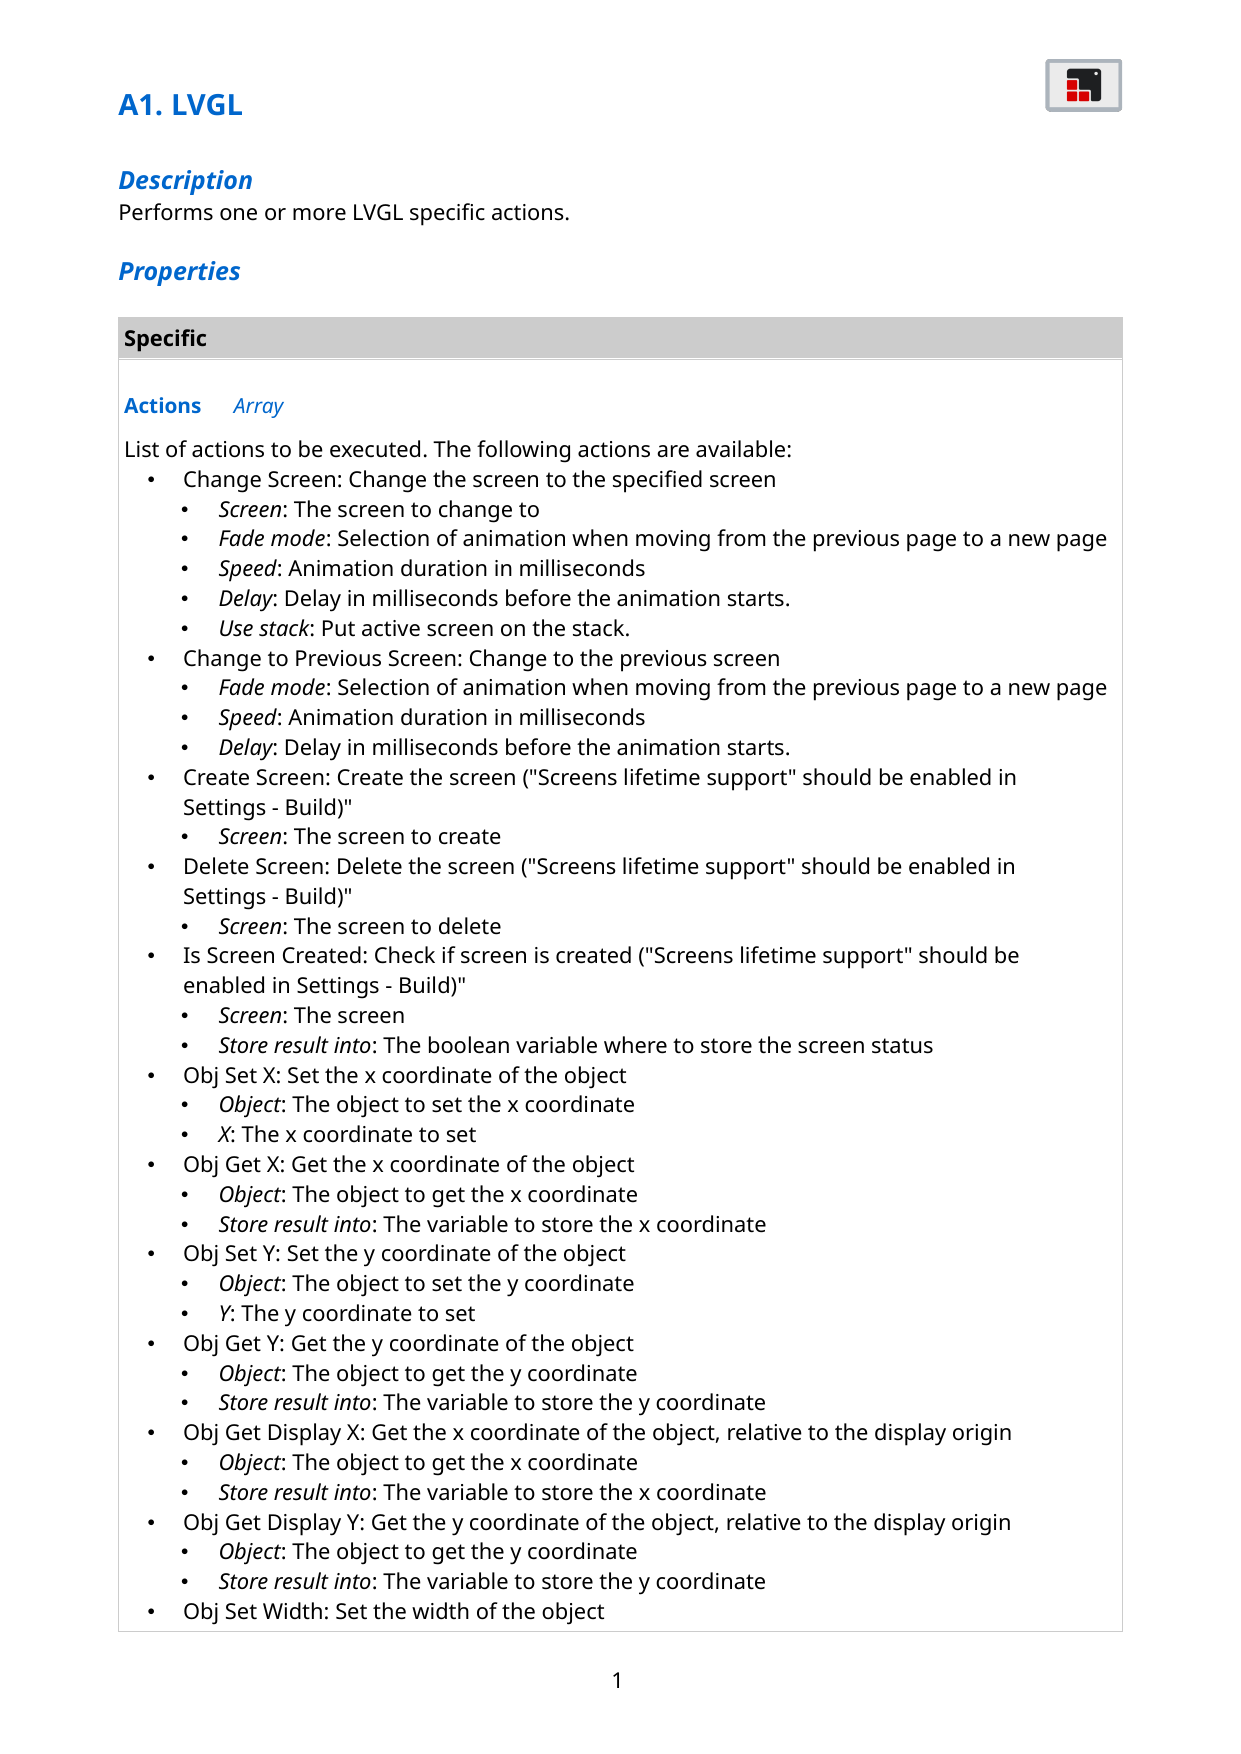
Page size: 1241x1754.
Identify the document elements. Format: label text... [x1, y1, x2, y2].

subtitle LVGL [118, 84, 1122, 124]
subtitle Properties [118, 253, 1122, 287]
table_cell Actions Array List of actions to be executed. The following actions are available: Change Screen: Change the screen to the specified screen Screen: The screen to change to Fade mode: Selection of animation when moving from the previous page to a new page Speed: Animation duration in milliseconds Delay: Delay in milliseconds before the animation starts. Use stack: Put active screen on the stack. Change to Previous Screen: Change to the previous screen Fade mode: Selection of animation when moving from the previous page to a new page Speed: Animation duration in milliseconds Delay: Delay in milliseconds before the animation starts. Create Screen: Create the screen ("Screens lifetime support" should be enabled in Settings - Build)" Screen: The screen to create Delete Screen: Delete the screen ("Screens lifetime support" should be enabled in Settings - Build)" Screen: The screen to delete Is Screen Created: Check if screen is created ("Screens lifetime support" should be enabled in Settings - Build)" Screen: The screen Store result into: The boolean variable where to store the screen status Obj Set X: Set the x coordinate of the object Object: The object to set the x coordinate X: The x coordinate to set Obj Get X: Get the x coordinate of the object Object: The object to get the x coordinate Store result into: The variable to store the x coordinate Obj Set Y: Set the y coordinate of the object Object: The object to set the y coordinate Y: The y coordinate to set Obj Get Y: Get the y coordinate of the object Object: The object to get the y coordinate Store result into: The variable to store the y coordinate Obj Get Display X: Get the x coordinate of the object, relative to the display origin Object: The object to get the x coordinate Store result into: The variable to store the x coordinate Obj Get Display Y: Get the y coordinate of the object, relative to the display origin Object: The object to get the y coordinate Store result into: The variable to store the y coordinate Obj Set Width: Set the width of the object Object: The object to set the width Width: The width to set Obj Get Width: Get the width of the object Object: The object to get the width Store result into: The variable to store the width Obj Set Height: Set the height of the object Object: The object to set the height Height: The height to set Obj Get Height: Get the height of the object Object: The object to get the height Store result into: The variable to store the height Set Obj Style Prop: Set the value of property in a style. Object: Widget Property: The style property to set Value: The value to set for the property Part: The part of the object to set the property State: The state of the object to set the property Obj Set Style Opa: Set the opacity of the object Object: The object to set the opacity Opacity: The opacity to set (0-255) Obj Get Style Opa: Get the opacity of the object Object: The object to get the opacity Store result into: The variable to store the opacity Obj Add Style: Add a style to the object Object: The object to add the style Style: The style to add Obj Remove Style: Remove a style from the object Object: The object to remove the style Style: The style to remove Obj Set Flag Hidden: Set the hidden flag of the object Object: The object to set the hidden flag Hidden: The hidden flag value Obj Add Flag: Add a flag to the object Object: The object to add the flag Flag: The flag to add Obj Clear Flag: Clear a flag from the object Object: The object to clear the flag Flag: The flag to clear Obj Has Flag: Check if the object has the specified flag Object: The object to check the flag Flag: The flag to check Store result into: The variable to store the result Obj Set State Checked: Set the checked state of the object Object: The object to set the checked state Checked: The checked state to set Obj Set State Disabled: Set the disabled state of the object Object: The object to set the disabled state Disabled: The disabled state to set Obj Add State: Add a state to the object Object: The object to add the state State: The state to add Obj Clear State: Clear a state from the object Object: The object to clear the state State: The state to clear Obj Has State: Check if the object has the specified state Object: The object to check the state State: The state to check Store result into: The variable to store the result Arc Set Value: Set the value of the arc Object: The arc to set the value Value: The value to set Arc Rotate Obj to Angle: Rotate an object to the current position of the arc (knob) Object: The arc object Obj to rotate: The object to rotate Offset: Consider the radius larger with this value (< 0: for smaller radius) Bar Set Value: Set the value of the bar Object: The bar to set the value Value: The value to set (0-100) Animated: Use animation when setting the value Button Matrix Set Button Ctrl: Set the value of the bar Object: The bar to set the value Button id: 0 based index of the button to modify. (Not counting new lines) Ctrl: OR-ed attributes. E.g. LV_BUTTONMATRIX_CTRL.NO_REPEAT | LV_BUTTONMATRIX_CTRL.CHECKABLE Button Matrix Clear Button Ctrl: Clear the attributes of a button of the button matrix Object: The bar to set the value Button id: 0 based index of the button to modify. (Not counting new lines) Ctrl: OR-ed attributes. E.g. LV_BUTTONMATRIX_CTRL.NO_REPEAT | LV_BUTTONMATRIX_CTRL.CHECKABLE Calendar Set Today Date: Set the today's date Object: The calendar object Year: Today's year Month: Today's month [1..12] Day: Today's day [1..31] Calendar Set Showed Date: Set the currently showed Object: The calendar object Year: Showed year Month: Showed month [1..12] Calendar Set Highlighted Date: Set the highlighted date Object: The calendar object Year: Highlight year Month: Highlight month [1..12] Day: Hilighy day [1..31] Calendar Get Pressed Date: Get the currently pressed day Object: The calendar object Store year into: The integer variable where to store the year Store month into: The integer variable where to store the month (1..12) Store day into: The integer variable where to store the day (1..31) Dropdown Set Selected: Set the selected item of the dropdown Object: The dropdown to set the selected item Selected: The index of the selected item Image Set Src: Set the source image of the image Object: The image to set the source Src: The source image to set given as a string Image Set Angle: Set the angle of the image Object: The image to set the angle Angle: The angle to set. Angle has 0.1 degree precision, so for 45.8° set 458. Image Set Zoom: Set the zoom of the image Object: The image to set the zoom Zoom: The zoom to set. Set factor to 256 to disable zooming. A larger value enlarges the images (e.g. 512 double size), a smaller value shrinks it (e.g. 128 half size). Keyboard Set Textarea: Set the textarea for the keyboard Object: The keyboard to set the textarea Textarea: The textarea to set Label Set Text: Set the text of the label Object: The label to set the text Text: The text to set QR Code Update: Set the text of a QR code object Object: QR code widget Text: The text to display Roller Set Selected: Set the selected item of the roller Object: The roller to set the selected item Selected: The index of the selected item Animated: Use animation when setting the selected item Slider Set Value: Set the value of the slider Object: The slider to set the value Value: The value to set Animated: Use animation when setting the value Slider Set Value Left: Set a new value for the left knob of a slider Object: The slider to set the value Value left: The left value to set Animated: Use animation when setting the value Slider Set Range: Set minimum and the maximum values of a slider Object: The bar to set the value Min: Minimum value Max: Maximum value Tabview Set Active Tab: Set the active tab of the tabview Object: The tabview to set the active tab Tab: The index of the tab to activate (0-based) Animated: Use animation when switching tabs Tabview Get Active Tab: Get the active tab index of the tabview Object: The tabview to get the active tab Store result into: The variable to store the active tab index Group Focus Obj: Focus the object Object: The object to focus Group Focus Next: Focus the next object in the group Group: The group to focus the next object Group Focus Prev: Focus the previous object in the group Group: The group to focus the previous object Group Get Focused: Get the focused object in the group Group: The group to get the focused object Store result into: The variable to store the focused object Group Focus Freeze: Do not let to change the focus from the current object Group: The group to freeze/unfreeze the focus Enabled: true: freeze, false: release freezing (normal mode) Group Set Wrap: Set whether focus next/prev will allow wrapping from first->last or last->first object. Group: The group to set the wrap Enabled: true: wrap, false: no wrap Group Set Editing: Manually set the current mode (edit or navigate). Group: The group to set the editing mode Enabled: true: edit mode, false: navigate mode Anim X: Animate the x coordinate of the object Object: The object to animate Start: The start value of the animation End: The end value of the animation Delay: Delay in milliseconds before the animation starts Time: Animation duration in milliseconds Relative: Determines whether Start and End values are relative to the current value or are absolute values. Instant: If checked apply the start value immediately, otherwise apply the start value after a delay when the animation really starts Path: The animation path Anim Y: Animate the y coordinate of the object Object: The object to animate Start: The start value of the animation End: The end value of the animation Delay: Delay in milliseconds before the animation starts Time: Animation duration in milliseconds Relative: Determines whether Start and End values are relative to the current value or are absolute values. Instant: If checked apply the start value immediately, otherwise apply the start value after a delay when the animation really starts Path: The animation path Anim Width: Animate the width of the object Object: The object to animate Start: The start value of the animation End: The end value of the animation Delay: Delay in milliseconds before the animation starts Time: Animation duration in milliseconds Relative: Determines whether Start and End values are relative to the current value or are absolute values. Instant: If checked apply the start value immediately, otherwise apply the start value after a delay when the animation really starts Path: The animation path Anim Height: Animate the height of the object Object: The object to animate Start: The start value of the animation End: The end value of the animation Delay: Delay in milliseconds before the animation starts Time: Animation duration in milliseconds Relative: Determines whether Start and End values are relative to the current value or are absolute values. Instant: If checked apply the start value immediately, otherwise apply the start value after a delay when the animation really starts Path: The animation path Anim Opacity: Animate the opacity of the object Object: The object to animate Start: The start value of the animation End: The end value of the animation Delay: Delay in milliseconds before the animation starts Time: Animation duration in milliseconds Relative: Determines whether Start and End values are relative to the current value or are absolute values. Instant: If checked apply the start value immediately, otherwise apply the start value after a delay when the animation really starts Path: The animation path Anim Image Zoom: Animate the zoom of the image Object: The object to animate Start: The start value of the animation End: The end value of the animation Delay: Delay in milliseconds before the animation starts Time: Animation duration in milliseconds Relative: Determines whether Start and End values are relative to the current value or are absolute values. Instant: If checked apply the start value immediately, otherwise apply the start value after a delay when the animation really starts Path: The animation path Anim Image Angle: Animate the angle of the image Object: The object to animate Start: The start value of the animation End: The end value of the animation Delay: Delay in milliseconds before the animation starts Time: Animation duration in milliseconds Relative: Determines whether Start and End values are relative to the current value or are absolute values. Instant: If checked apply the start value immediately, otherwise apply the start value after a delay when the animation really starts Path: The animation path [119, 360, 1122, 1631]
table_header Specific [119, 318, 1122, 358]
subtitle Description [118, 163, 1122, 197]
text Performs one or more LVGL specific actions. [118, 197, 1122, 227]
picture [1045, 59, 1123, 112]
